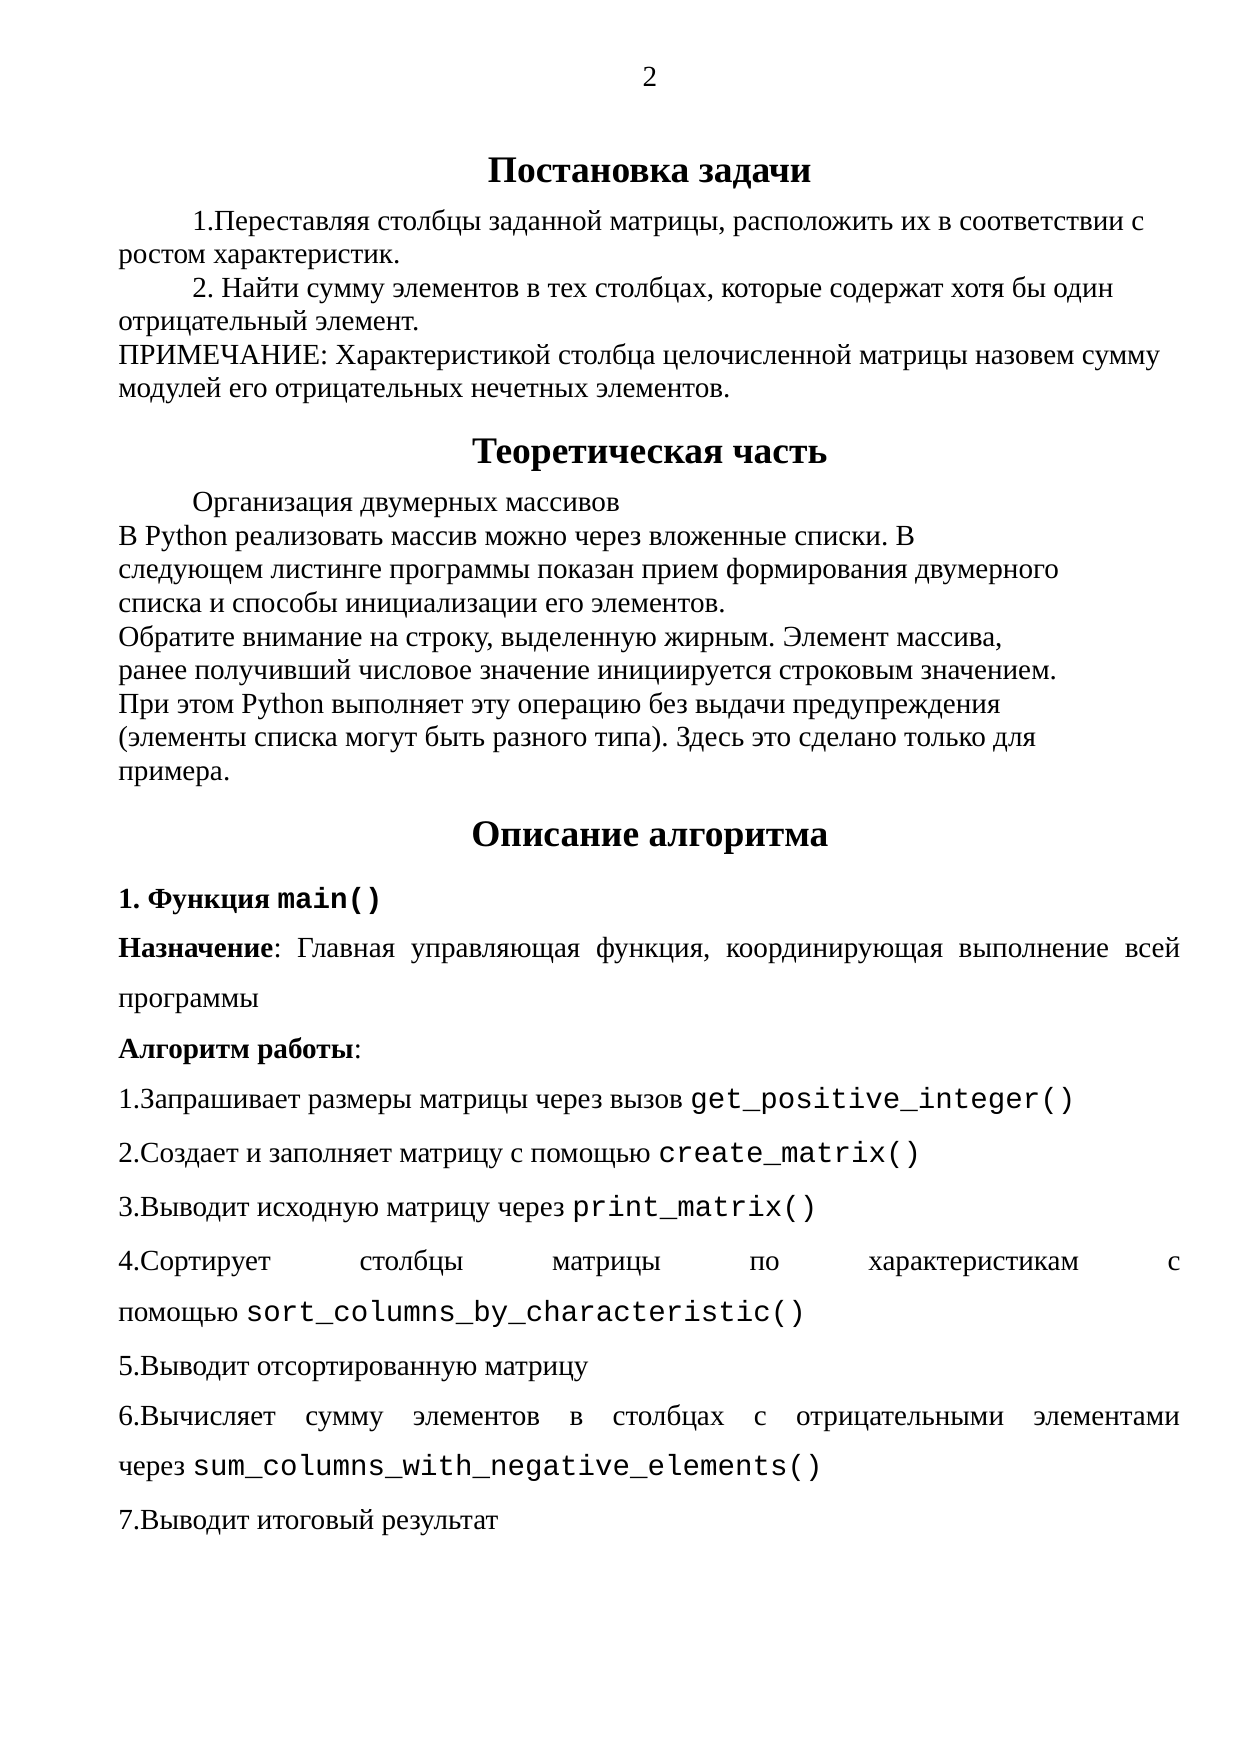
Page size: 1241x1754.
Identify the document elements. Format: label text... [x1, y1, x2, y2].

text следующем листинге программы показан прием формирования двумерного [118, 552, 1181, 585]
text 1.Переставляя столбцы заданной матрицы, расположить их в соответствии с ростом характеристик. [118, 203, 1181, 270]
text Обратите внимание на строку, выделенную жирным. Элемент массива, [118, 619, 1181, 652]
text примера. [118, 753, 1181, 786]
list Выводит отсортированную матрицу [118, 1348, 1181, 1381]
list Запрашивает размеры матрицы через вызов get_positive_integer() [118, 1081, 1181, 1117]
text 2. Найти сумму элементов в тех столбцах, которые содержат хотя бы один отрицательный элемент. [118, 270, 1181, 337]
text ПРИМЕЧАНИЕ: Характеристикой столбца целочисленной матрицы назовем сумму модулей его отрицательных нечетных элементов. [118, 337, 1181, 404]
text списка и способы инициализации его элементов. [118, 585, 1181, 619]
list Выводит исходную матрицу через print_matrix() [118, 1189, 1181, 1225]
list Сортирует столбцы матрицы по характеристикам с помощью sort_columns_by_characteristic() [118, 1243, 1181, 1330]
text В Python реализовать массив можно через вложенные списки. В [118, 518, 1181, 552]
text Организация двумерных массивов [118, 484, 1181, 518]
text (элементы списка могут быть разного типа). Здесь это сделано только для [118, 719, 1181, 753]
text При этом Python выполняет эту операцию без выдачи предупреждения [118, 686, 1181, 719]
subtitle Описание алгоритма [118, 811, 1181, 854]
subtitle Теоретическая часть [118, 429, 1181, 472]
list Выводит итоговый результат [118, 1502, 1181, 1536]
list Создает и заполняет матрицу с помощью create_matrix() [118, 1135, 1181, 1171]
text Назначение: Главная управляющая функция, координирующая выполнение всей программы Алгоритм работы: [118, 930, 1181, 1064]
list Вычисляет сумму элементов в столбцах с отрицательными элементами через sum_columns_with_negative_elements() [118, 1398, 1181, 1484]
subtitle Постановка задачи [118, 147, 1181, 190]
text ранее получивший числовое значение инициируется строковым значением. [118, 652, 1181, 686]
subtitle 1. Функция main() [118, 882, 1181, 918]
